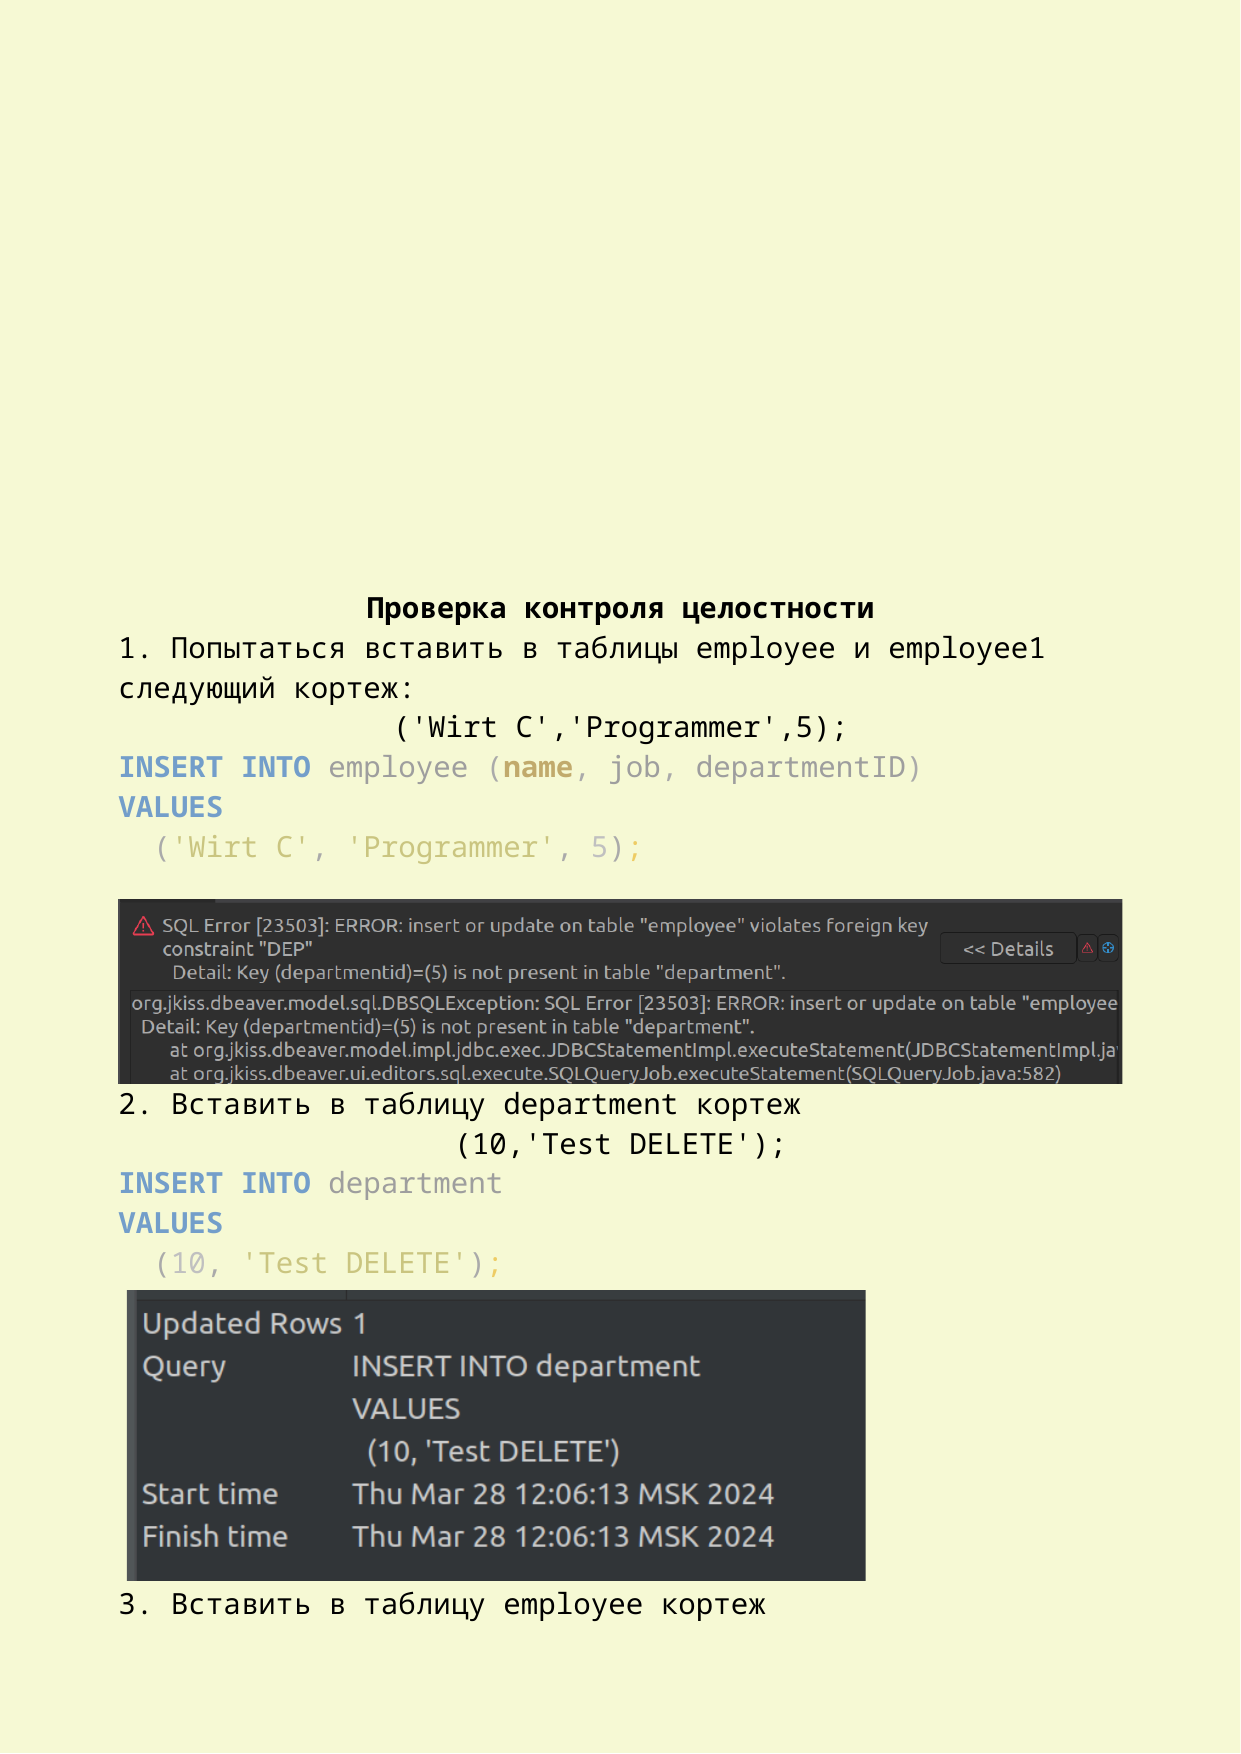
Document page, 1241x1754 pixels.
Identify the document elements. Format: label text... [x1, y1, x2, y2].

text 1. Попытаться вставить в таблицы employee и employee1 [118, 627, 1122, 667]
text следующий кортеж: [118, 667, 1122, 707]
text ('Wirt C', 'Programmer', 5); [118, 826, 1122, 866]
text (10,'Test DELETE'); [118, 1123, 1122, 1163]
text 2. Вставить в таблицу department кортеж [118, 1084, 1122, 1123]
text VALUES [118, 786, 1122, 826]
picture [118, 899, 1123, 1084]
text INSERT INTO employee (name, job, departmentID) [118, 746, 1122, 786]
text Проверка контроля целостности [118, 588, 1122, 627]
text VALUES [118, 1202, 1122, 1242]
picture [126, 1290, 866, 1581]
text INSERT INTO department [118, 1163, 1122, 1202]
text 3. Вставить в таблицу employee кортеж [118, 1584, 1122, 1623]
text ('Wirt C','Programmer',5); [118, 707, 1122, 746]
text (10, 'Test DELETE'); [118, 1242, 1122, 1282]
